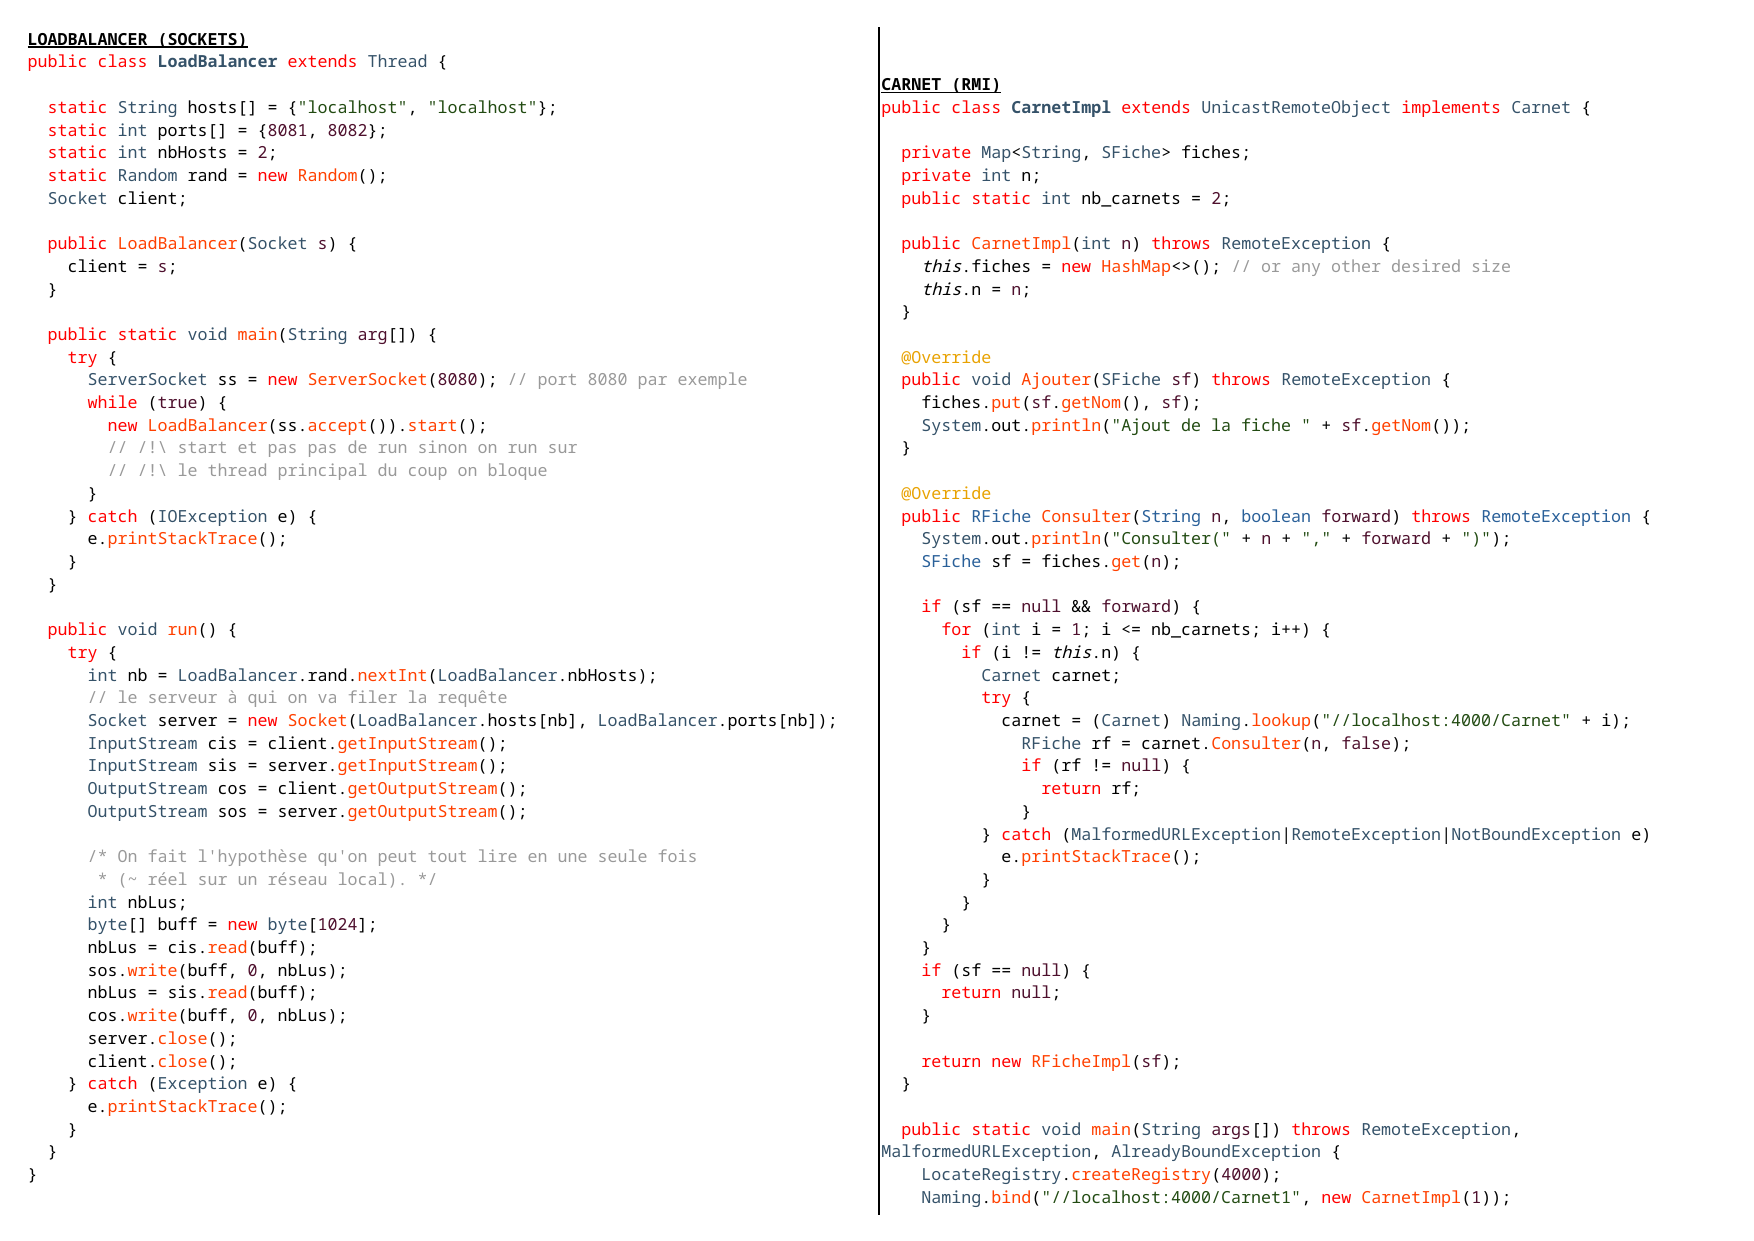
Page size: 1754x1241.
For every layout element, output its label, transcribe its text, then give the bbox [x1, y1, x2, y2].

text * (~ réel sur un réseau local). */ [27, 868, 876, 890]
text if (i != this.n) { [881, 641, 1730, 663]
text Carnet carnet; [881, 663, 1730, 686]
text public CarnetImpl(int n) throws RemoteException { [881, 232, 1730, 254]
text return null; [881, 981, 1730, 1004]
text InputStream cis = client.getInputStream(); [27, 731, 876, 754]
text while (true) { [27, 391, 876, 413]
text int nbLus; [27, 890, 876, 913]
text sos.write(buff, 0, nbLus); [27, 958, 876, 981]
text public void Ajouter(SFiche sf) throws RemoteException { [881, 368, 1730, 391]
text SFiche sf = fiches.get(n); [881, 550, 1730, 572]
text } [27, 1117, 876, 1140]
text int nb = LoadBalancer.rand.nextInt(LoadBalancer.nbHosts); [27, 663, 876, 686]
text LocateRegistry.createRegistry(4000); [881, 1163, 1730, 1186]
text RFiche rf = carnet.Consulter(n, false); [881, 731, 1730, 754]
text new LoadBalancer(ss.accept()).start(); [27, 413, 876, 436]
text InputStream sis = server.getInputStream(); [27, 754, 876, 777]
text public class CarnetImpl extends UnicastRemoteObject implements Carnet { [881, 96, 1730, 118]
text private int n; [881, 164, 1730, 186]
text public void run() { [27, 618, 876, 641]
text } [881, 1072, 1730, 1095]
text public LoadBalancer(Socket s) { [27, 232, 876, 254]
text return rf; [881, 777, 1730, 799]
text e.printStackTrace(); [27, 527, 876, 550]
text client = s; [27, 254, 876, 277]
text if (rf != null) { [881, 754, 1730, 777]
text } [27, 482, 876, 504]
text for (int i = 1; i <= nb_carnets; i++) { [881, 618, 1730, 641]
text carnet = (Carnet) Naming.lookup("//localhost:4000/Carnet" + i); [881, 709, 1730, 731]
text nbLus = sis.read(buff); [27, 981, 876, 1004]
text e.printStackTrace(); [881, 845, 1730, 868]
text } [881, 890, 1730, 913]
text } [27, 1140, 876, 1163]
text ServerSocket ss = new ServerSocket(8080); // port 8080 par exemple [27, 368, 876, 391]
text } [881, 436, 1730, 459]
text Socket client; [27, 186, 876, 209]
text nbLus = cis.read(buff); [27, 936, 876, 958]
text } [27, 277, 876, 300]
text server.close(); [27, 1027, 876, 1049]
text } catch (MalformedURLException|RemoteException|NotBoundException e) [881, 822, 1730, 845]
text cos.write(buff, 0, nbLus); [27, 1004, 876, 1027]
text public static void main(String args[]) throws RemoteException, MalformedURLException, AlreadyBoundException { [881, 1117, 1730, 1163]
text } [27, 1163, 876, 1186]
text CARNET (RMI) [881, 73, 1730, 96]
text // /!\ le thread principal du coup on bloque [27, 459, 876, 482]
text } catch (Exception e) { [27, 1072, 876, 1095]
text client.close(); [27, 1049, 876, 1072]
text } [881, 300, 1730, 323]
text } [881, 799, 1730, 822]
text } [27, 572, 876, 595]
text static Random rand = new Random(); [27, 164, 876, 186]
text public static void main(String arg[]) { [27, 323, 876, 345]
text try { [27, 641, 876, 663]
text } catch (IOException e) { [27, 504, 876, 527]
text private Map<String, SFiche> fiches; [881, 141, 1730, 164]
text this.fiches = new HashMap<>(); // or any other desired size [881, 254, 1730, 277]
text Naming.bind("//localhost:4000/Carnet1", new CarnetImpl(1)); [881, 1186, 1730, 1208]
text Socket server = new Socket(LoadBalancer.hosts[nb], LoadBalancer.ports[nb]); [27, 709, 876, 731]
text static String hosts[] = {"localhost", "localhost"}; [27, 96, 876, 118]
text OutputStream sos = server.getOutputStream(); [27, 799, 876, 822]
text this.n = n; [881, 277, 1730, 300]
text public RFiche Consulter(String n, boolean forward) throws RemoteException { [881, 504, 1730, 527]
text try { [881, 686, 1730, 709]
text byte[] buff = new byte[1024]; [27, 913, 876, 936]
text LOADBALANCER (SOCKETS) [27, 27, 876, 50]
text System.out.println("Consulter(" + n + "," + forward + ")"); [881, 527, 1730, 550]
text // le serveur à qui on va filer la requête [27, 686, 876, 709]
text OutputStream cos = client.getOutputStream(); [27, 777, 876, 799]
text fiches.put(sf.getNom(), sf); [881, 391, 1730, 413]
text } [27, 550, 876, 572]
text } [881, 913, 1730, 936]
text @Override [881, 345, 1730, 368]
text /* On fait l'hypothèse qu'on peut tout lire en une seule fois [27, 845, 876, 868]
text static int ports[] = {8081, 8082}; [27, 118, 876, 141]
text System.out.println("Ajout de la fiche " + sf.getNom()); [881, 413, 1730, 436]
text } [881, 936, 1730, 958]
text if (sf == null) { [881, 958, 1730, 981]
text } [881, 868, 1730, 890]
text return new RFicheImpl(sf); [881, 1049, 1730, 1072]
text if (sf == null && forward) { [881, 595, 1730, 618]
text static int nbHosts = 2; [27, 141, 876, 164]
text // /!\ start et pas pas de run sinon on run sur [27, 436, 876, 459]
text @Override [881, 482, 1730, 504]
text try { [27, 345, 876, 368]
text public class LoadBalancer extends Thread { [27, 50, 876, 73]
text e.printStackTrace(); [27, 1095, 876, 1117]
text public static int nb_carnets = 2; [881, 186, 1730, 209]
text } [881, 1004, 1730, 1027]
